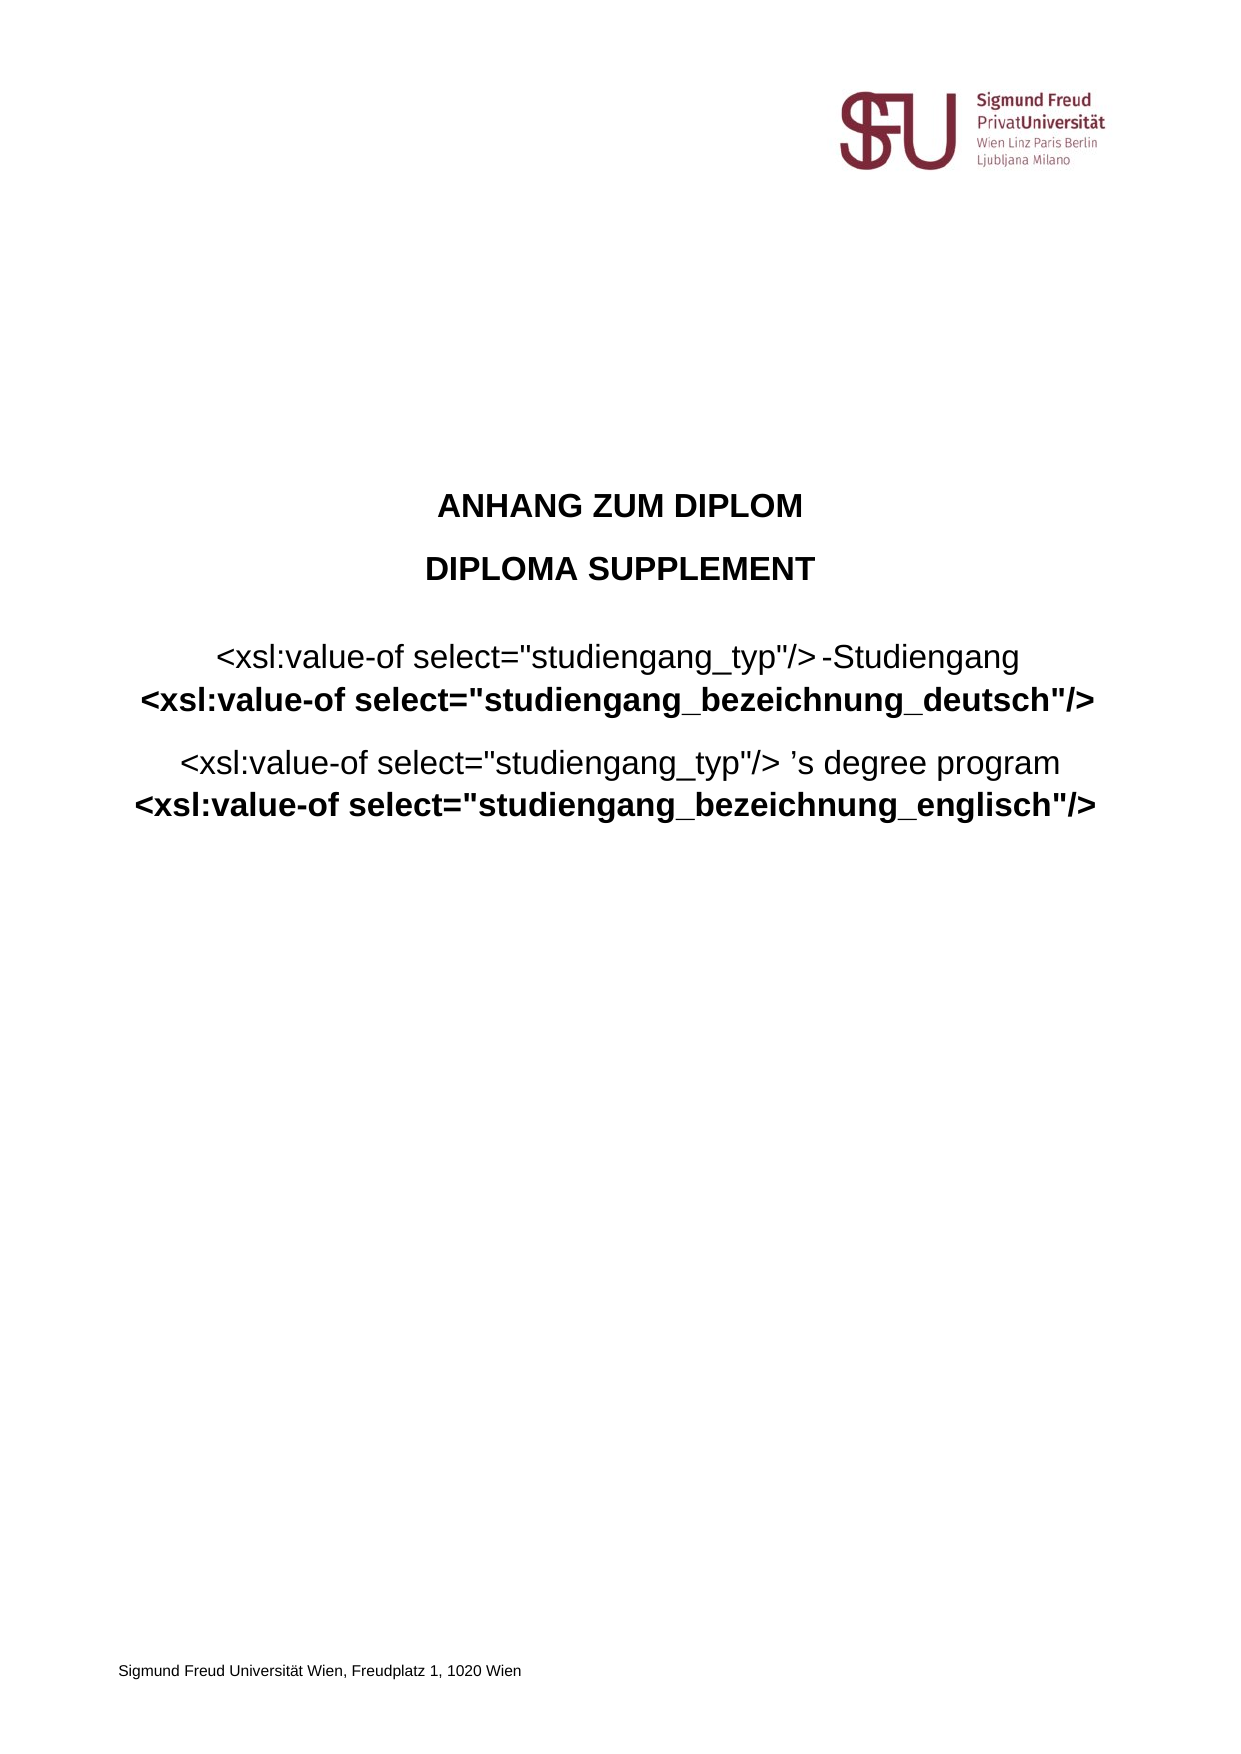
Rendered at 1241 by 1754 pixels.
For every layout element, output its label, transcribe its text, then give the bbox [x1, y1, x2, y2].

text <xsl:value-of select="studiengang_bezeichnung_englisch"/> [118, 785, 1122, 823]
text <xsl:value-of select="studiengang_typ"/> -Studiengang [118, 637, 1122, 676]
text DIPLOMA SUPPLEMENT [118, 549, 1122, 588]
text ANHANG ZUM DIPLOM [118, 486, 1122, 524]
picture [827, 73, 1123, 189]
text <xsl:value-of select="studiengang_bezeichnung_deutsch"/> [118, 680, 1122, 718]
text <xsl:value-of select="studiengang_typ"/> ’s degree program [118, 743, 1122, 781]
